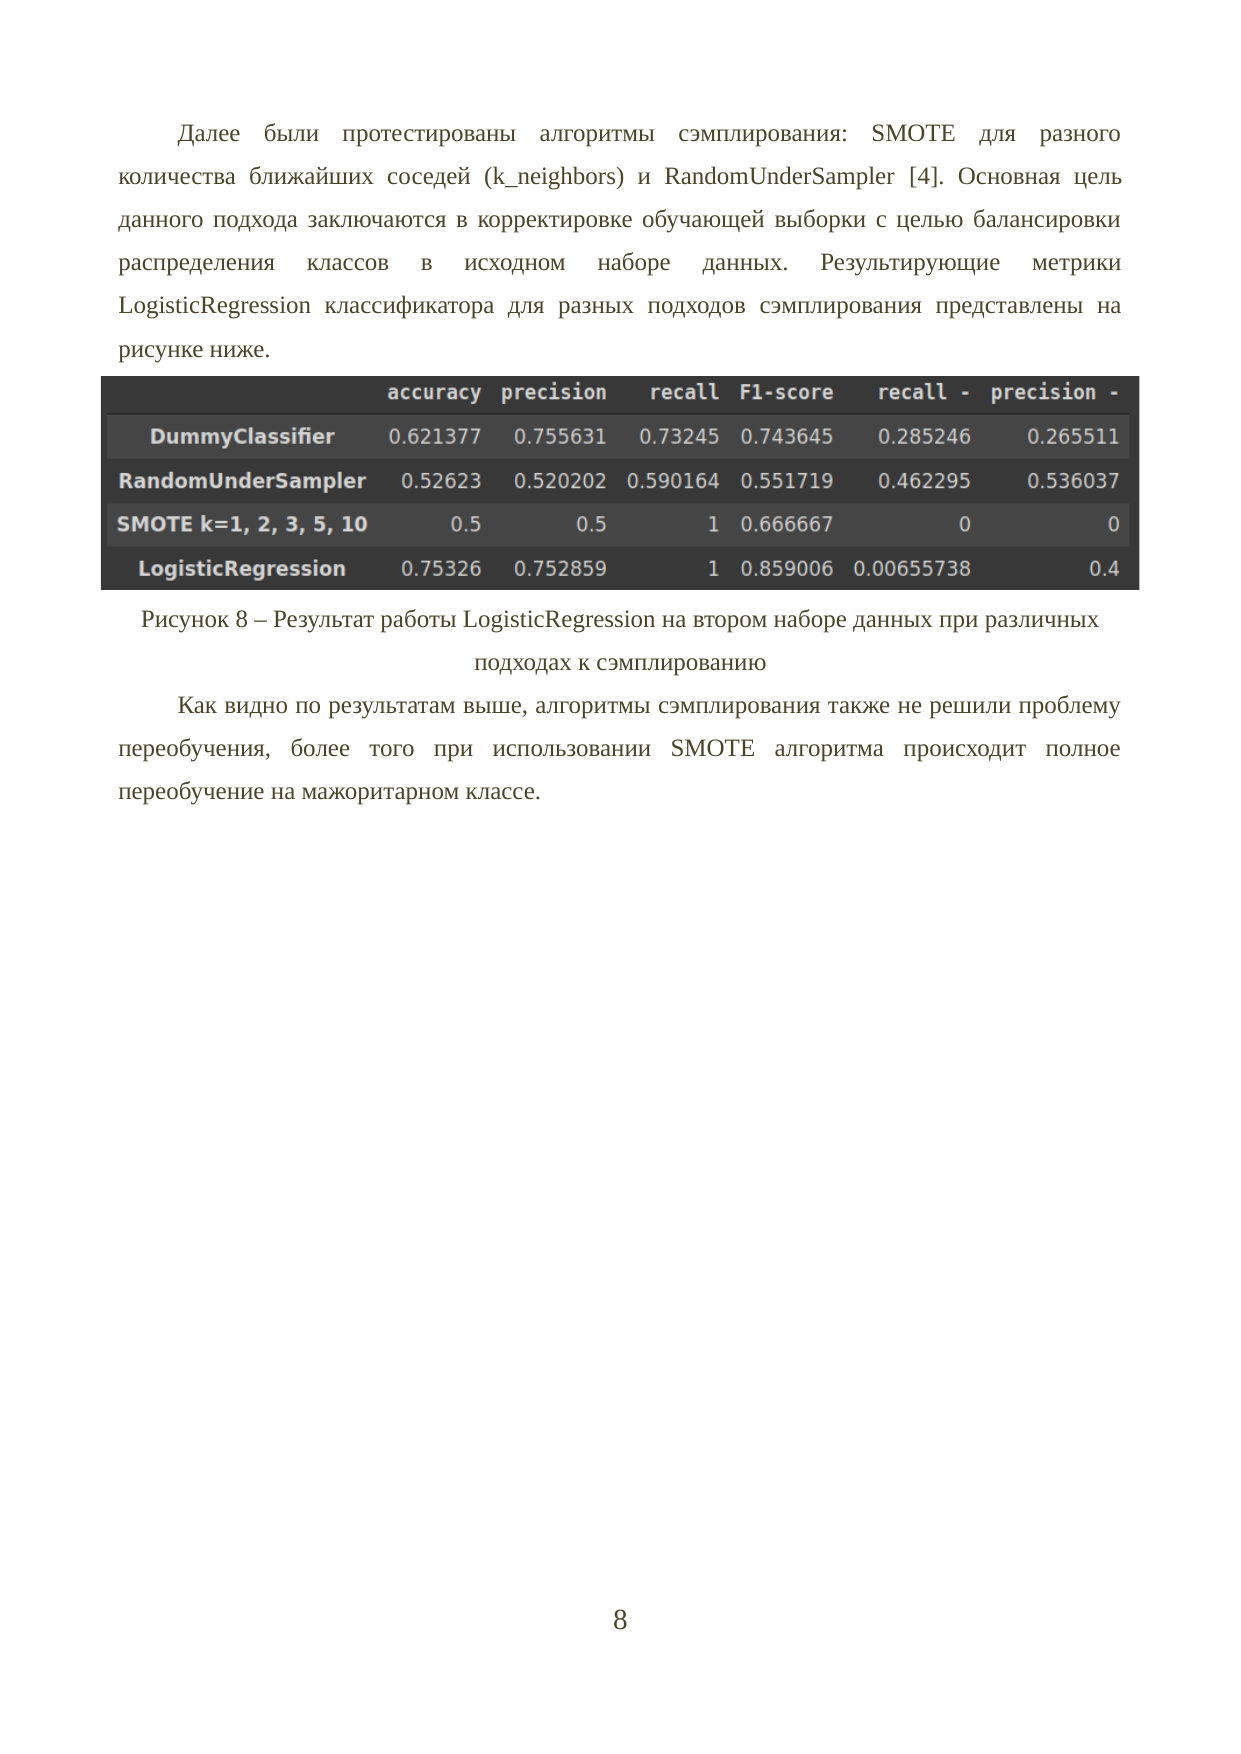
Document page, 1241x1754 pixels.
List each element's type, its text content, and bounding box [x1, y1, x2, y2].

text Как видно по результатам выше, алгоритмы сэмплирования также не решили проблему переобучения, более того при использовании SMOTE алгоритма происходит полное переобучение на мажоритарном классе. [118, 690, 1122, 805]
picture [100, 376, 1140, 590]
text Рисунок 8 – Результат работы LogisticRegression на втором наборе данных при различных подходах к сэмплированию [118, 590, 1122, 676]
text Далее были протестированы алгоритмы сэмплирования: SMOTE для разного количества ближайших соседей (k_neighbors) и RandomUnderSampler [4]. Основная цель данного подхода заключаются в корректировке обучающей выборки с целью балансировки распределения классов в исходном наборе данных. Результирующие метрики LogisticRegression классификатора для разных подходов сэмплирования представлены на рисунке ниже. [118, 118, 1122, 362]
